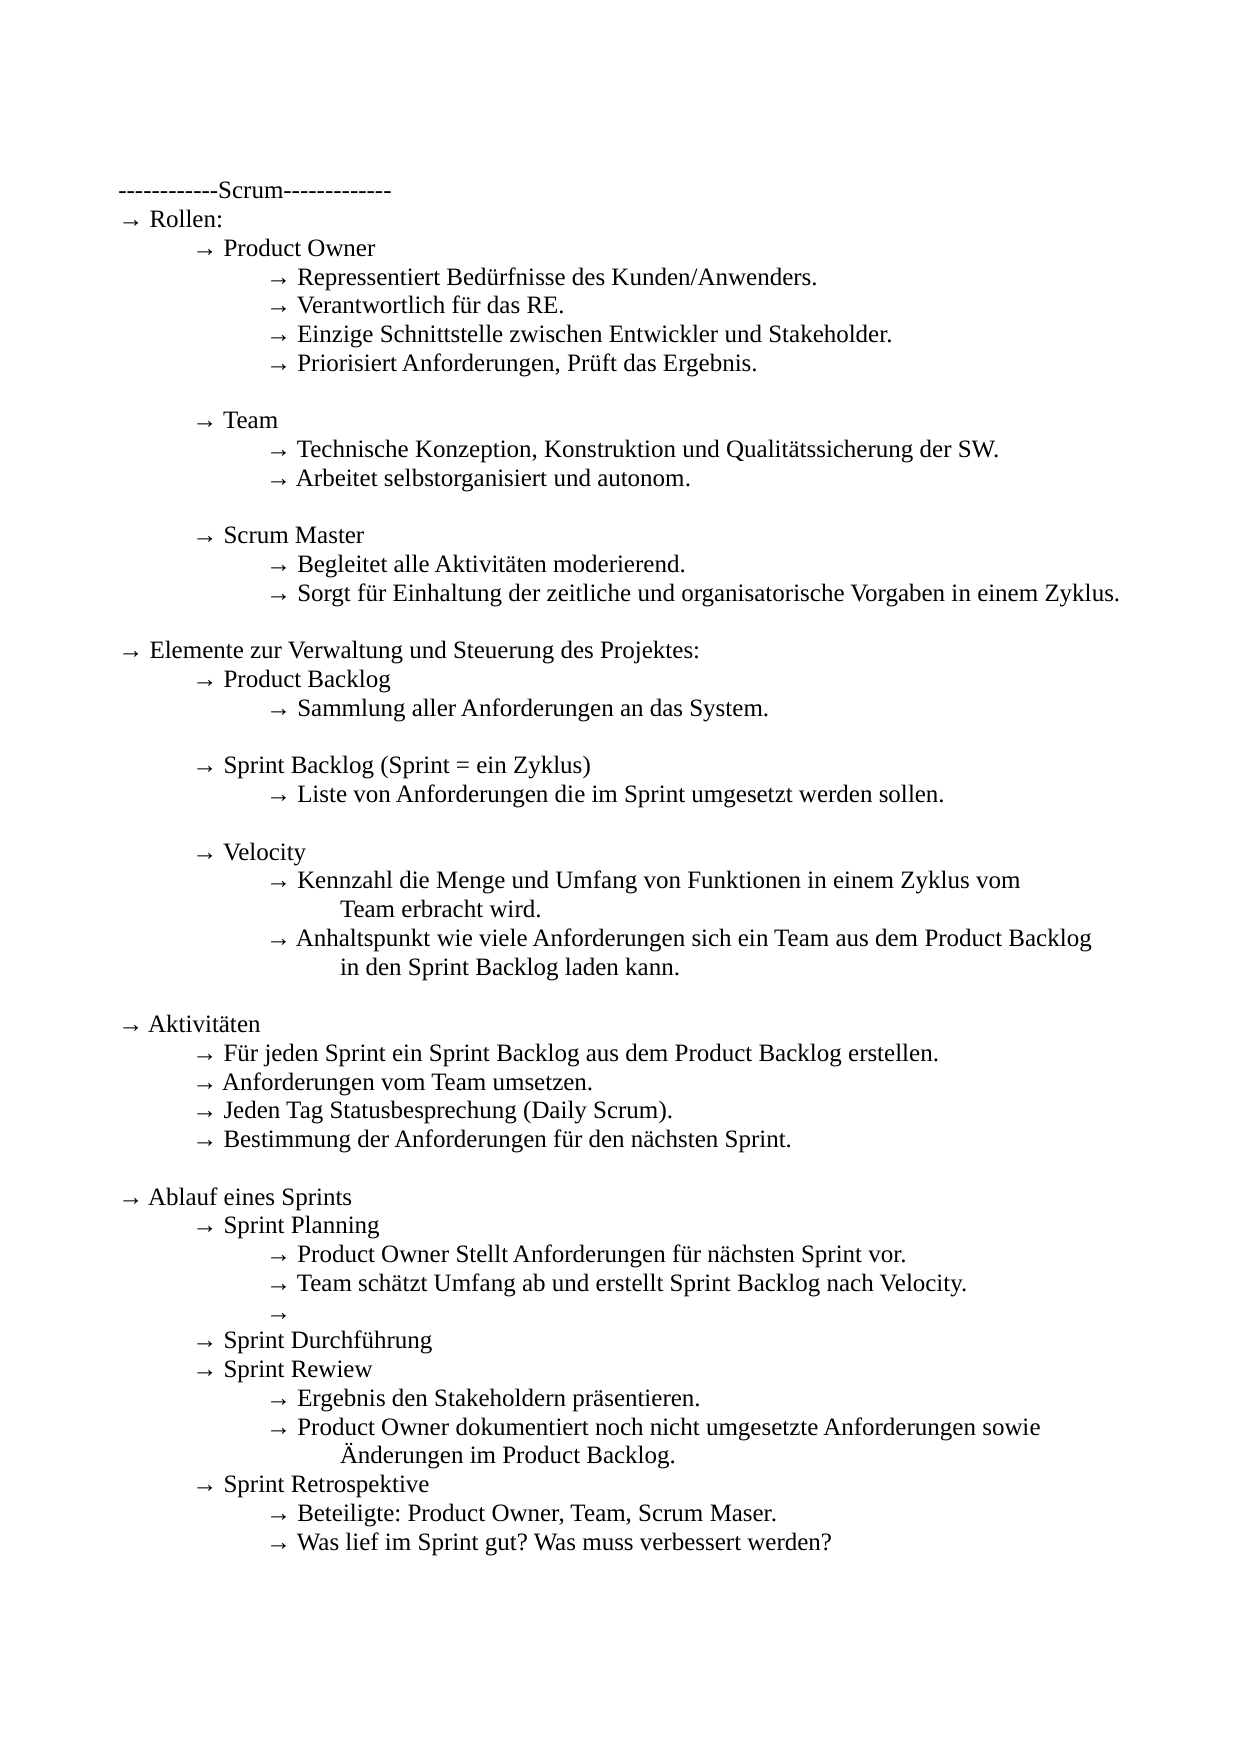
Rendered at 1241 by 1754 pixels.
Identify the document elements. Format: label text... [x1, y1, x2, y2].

text → Aktivitäten [118, 1009, 1122, 1038]
text → Jeden Tag Statusbesprechung (Daily Scrum). [118, 1096, 1122, 1124]
text → Team [118, 406, 1122, 434]
text → Für jeden Sprint ein Sprint Backlog aus dem Product Backlog erstellen. [118, 1038, 1122, 1067]
text → Product Owner dokumentiert noch nicht umgesetzte Anforderungen sowie Änderungen im Product Backlog. [118, 1412, 1122, 1469]
text ------------Scrum------------- [118, 176, 1122, 204]
text → Beteiligte: Product Owner, Team, Scrum Maser. [118, 1498, 1122, 1527]
text → [118, 1297, 1122, 1326]
text → Product Backlog [118, 664, 1122, 693]
text in den Sprint Backlog laden kann. [118, 952, 1122, 981]
text → Velocity [118, 837, 1122, 866]
text → Technische Konzeption, Konstruktion und Qualitätssicherung der SW. [118, 434, 1122, 463]
text → Arbeitet selbstorganisiert und autonom. [118, 463, 1122, 492]
text → Team schätzt Umfang ab und erstellt Sprint Backlog nach Velocity. [118, 1268, 1122, 1297]
text → Product Owner Stellt Anforderungen für nächsten Sprint vor. [118, 1239, 1122, 1268]
text → Sprint Backlog (Sprint = ein Zyklus) [118, 751, 1122, 779]
text → Sprint Rewiew [118, 1354, 1122, 1383]
text → Sprint Durchführung [118, 1326, 1122, 1354]
text → Anforderungen vom Team umsetzen. [118, 1067, 1122, 1096]
text → Verantwortlich für das RE. [118, 291, 1122, 319]
text → Sammlung aller Anforderungen an das System. [118, 693, 1122, 722]
text → Begleitet alle Aktivitäten moderierend. [118, 549, 1122, 578]
text → Priorisiert Anforderungen, Prüft das Ergebnis. [118, 348, 1122, 377]
text → Rollen: [118, 204, 1122, 233]
text → Ablauf eines Sprints [118, 1182, 1122, 1211]
text → Sprint Retrospektive [118, 1469, 1122, 1498]
text → Scrum Master [118, 521, 1122, 549]
text → Product Owner [118, 233, 1122, 262]
text → Elemente zur Verwaltung und Steuerung des Projektes: [118, 636, 1122, 664]
text → Sprint Planning [118, 1211, 1122, 1239]
text → Was lief im Sprint gut? Was muss verbessert werden? [118, 1527, 1122, 1556]
text → Repressentiert Bedürfnisse des Kunden/Anwenders. [118, 262, 1122, 291]
text → Einzige Schnittstelle zwischen Entwickler und Stakeholder. [118, 319, 1122, 348]
text → Anhaltspunkt wie viele Anforderungen sich ein Team aus dem Product Backlog [118, 923, 1122, 952]
text → Bestimmung der Anforderungen für den nächsten Sprint. [118, 1124, 1122, 1153]
text → Kennzahl die Menge und Umfang von Funktionen in einem Zyklus vom Team erbracht wird. [118, 866, 1122, 923]
text → Sorgt für Einhaltung der zeitliche und organisatorische Vorgaben in einem Zyklus. [118, 578, 1122, 607]
text → Liste von Anforderungen die im Sprint umgesetzt werden sollen. [118, 779, 1122, 808]
text → Ergebnis den Stakeholdern präsentieren. [118, 1383, 1122, 1412]
